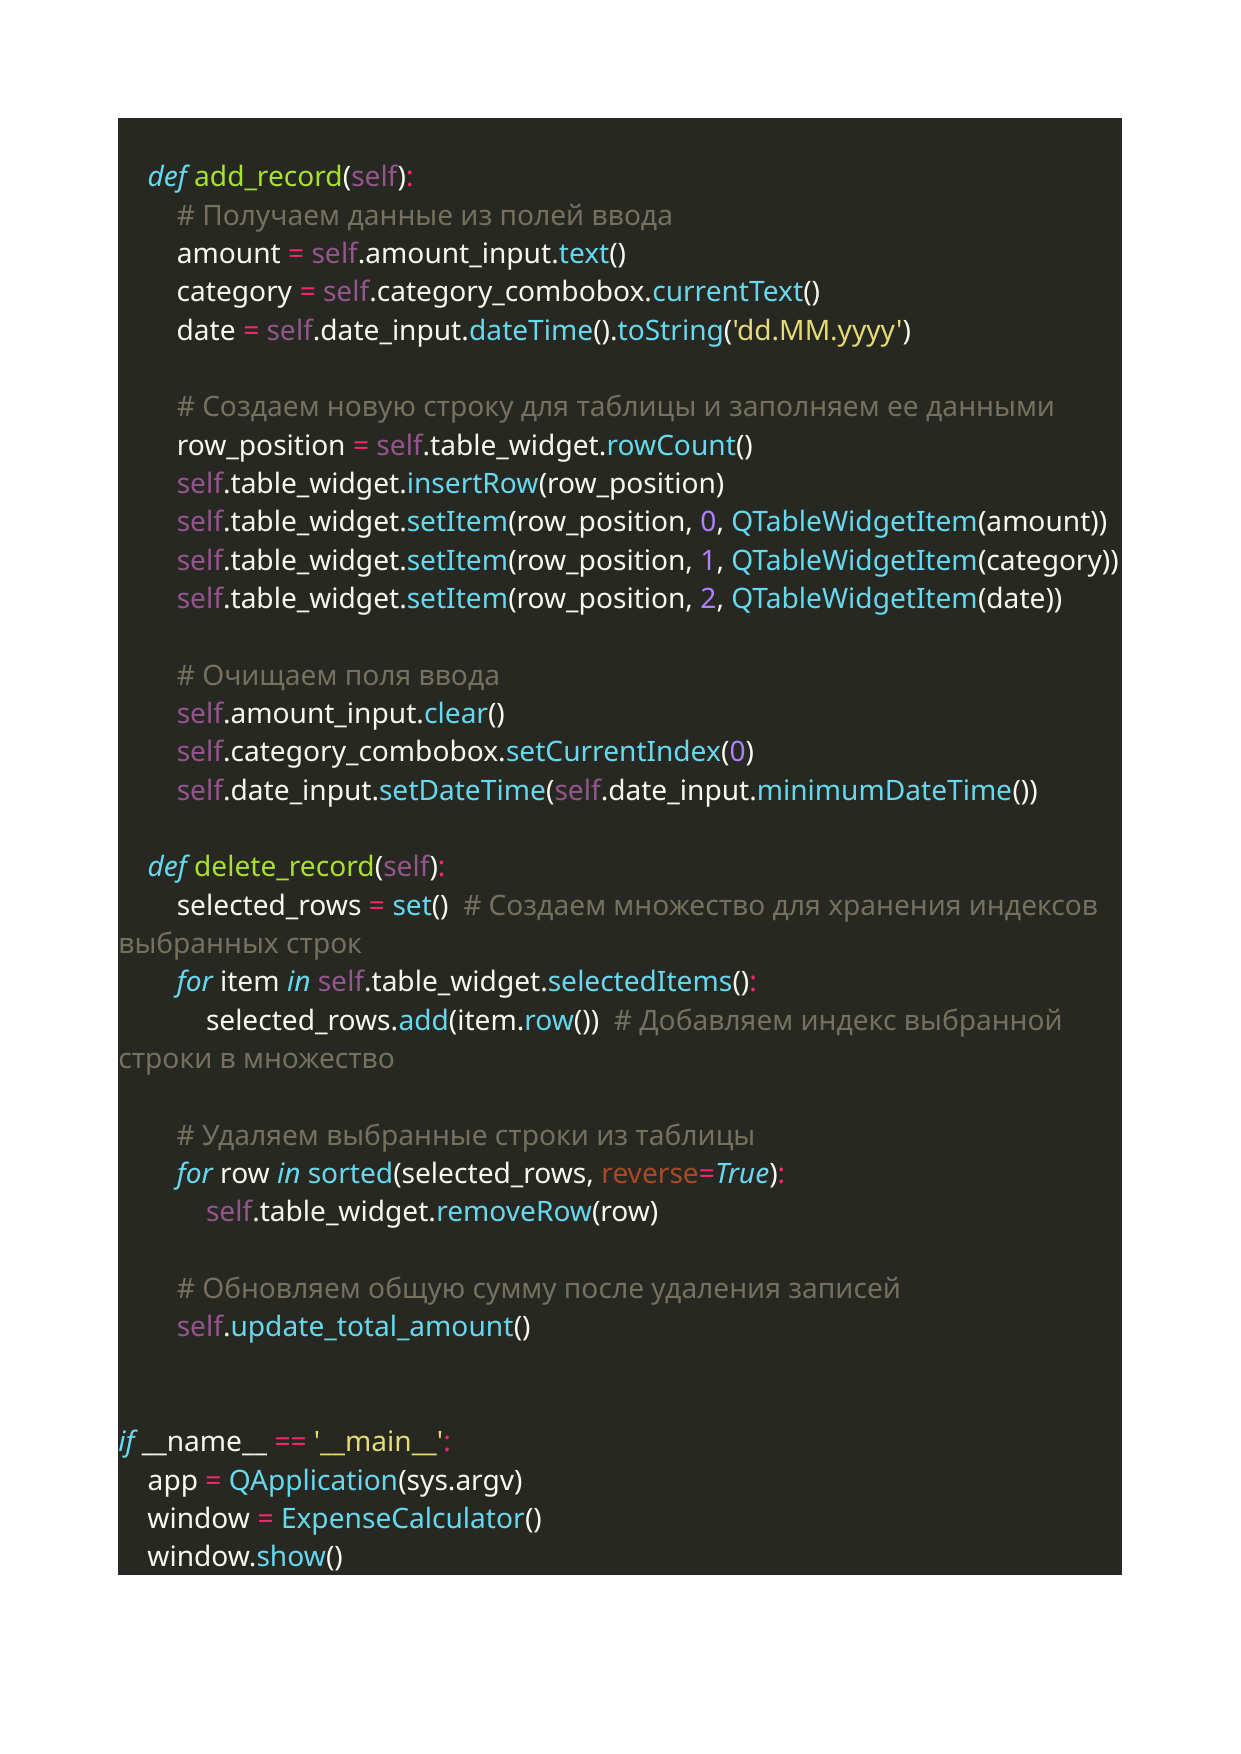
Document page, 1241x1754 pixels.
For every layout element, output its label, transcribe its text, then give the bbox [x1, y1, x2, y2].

text def add_record(self): # Получаем данные из полей ввода amount = self.amount_input.text() category = self.category_combobox.currentText() date = self.date_input.dateTime().toString('dd.MM.yyyy') # Создаем новую строку для таблицы и заполняем ее данными row_position = self.table_widget.rowCount() self.table_widget.insertRow(row_position) self.table_widget.setItem(row_position, 0, QTableWidgetItem(amount)) self.table_widget.setItem(row_position, 1, QTableWidgetItem(category)) self.table_widget.setItem(row_position, 2, QTableWidgetItem(date)) # Очищаем поля ввода self.amount_input.clear() self.category_combobox.setCurrentIndex(0) self.date_input.setDateTime(self.date_input.minimumDateTime()) def delete_record(self): selected_rows = set() # Создаем множество для хранения индексов выбранных строк for item in self.table_widget.selectedItems(): selected_rows.add(item.row()) # Добавляем индекс выбранной строки в множество # Удаляем выбранные строки из таблицы for row in sorted(selected_rows, reverse=True): self.table_widget.removeRow(row) # Обновляем общую сумму после удаления записей self.update_total_amount() if __name__ == '__main__': app = QApplication(sys.argv) window = ExpenseCalculator() window.show() [118, 118, 1122, 1575]
